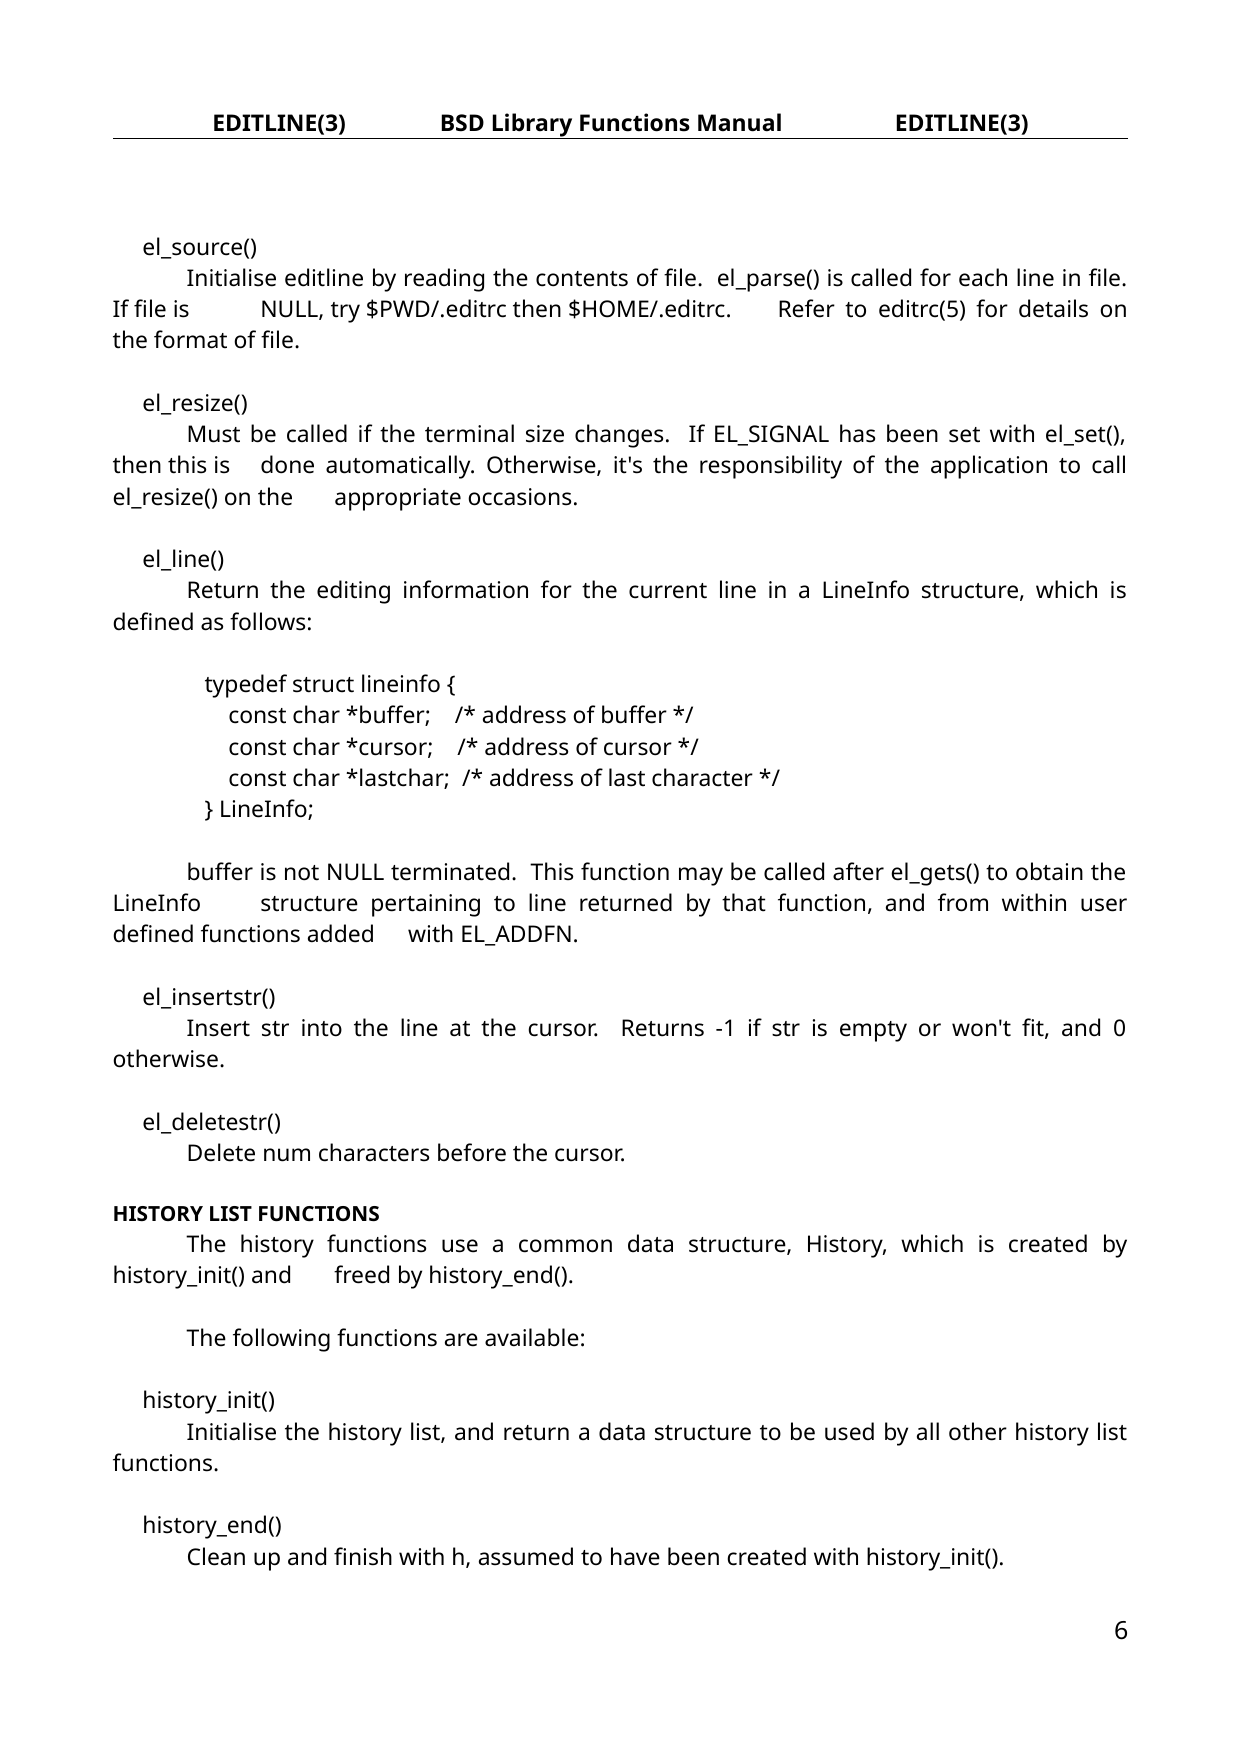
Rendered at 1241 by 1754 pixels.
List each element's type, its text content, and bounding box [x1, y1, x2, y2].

text el_resize() [112, 387, 1128, 418]
text typedef struct lineinfo { [112, 668, 1128, 699]
text HISTORY LIST FUNCTIONS [112, 1199, 1128, 1228]
text The history functions use a common data structure, History, which is created by history_init() and freed by history_end(). [112, 1228, 1128, 1290]
text const char *cursor; /* address of cursor */ [112, 731, 1128, 762]
text Insert str into the line at the cursor. Returns -1 if str is empty or won't fit, and 0 otherwise. [112, 1012, 1128, 1074]
text Must be called if the terminal size changes. If EL_SIGNAL has been set with el_set(), then this is done automatically. Otherwise, it's the responsibility of the application to call el_resize() on the appropriate occasions. [112, 418, 1128, 512]
text el_line() [112, 543, 1128, 574]
text The following functions are available: [112, 1322, 1128, 1353]
text el_deletestr() [112, 1106, 1128, 1137]
text buffer is not NULL terminated. This function may be called after el_gets() to obtain the LineInfo structure pertaining to line returned by that function, and from within user defined functions added with EL_ADDFN. [112, 856, 1128, 949]
text el_insertstr() [112, 981, 1128, 1012]
text Initialise editline by reading the contents of file. el_parse() is called for each line in file. If file is NULL, try $PWD/.editrc then $HOME/.editrc. Refer to editrc(5) for details on the format of file. [112, 262, 1128, 356]
text history_end() [112, 1509, 1128, 1540]
text el_source() [112, 231, 1128, 262]
text Delete num characters before the cursor. [112, 1137, 1128, 1168]
text Return the editing information for the current line in a LineInfo structure, which is defined as follows: [112, 574, 1128, 637]
text Clean up and finish with h, assumed to have been created with history_init(). [112, 1540, 1128, 1572]
text const char *lastchar; /* address of last character */ [112, 762, 1128, 793]
text const char *buffer; /* address of buffer */ [112, 699, 1128, 731]
text } LineInfo; [112, 793, 1128, 824]
text Initialise the history list, and return a data structure to be used by all other history list functions. [112, 1415, 1128, 1478]
text history_init() [112, 1384, 1128, 1415]
